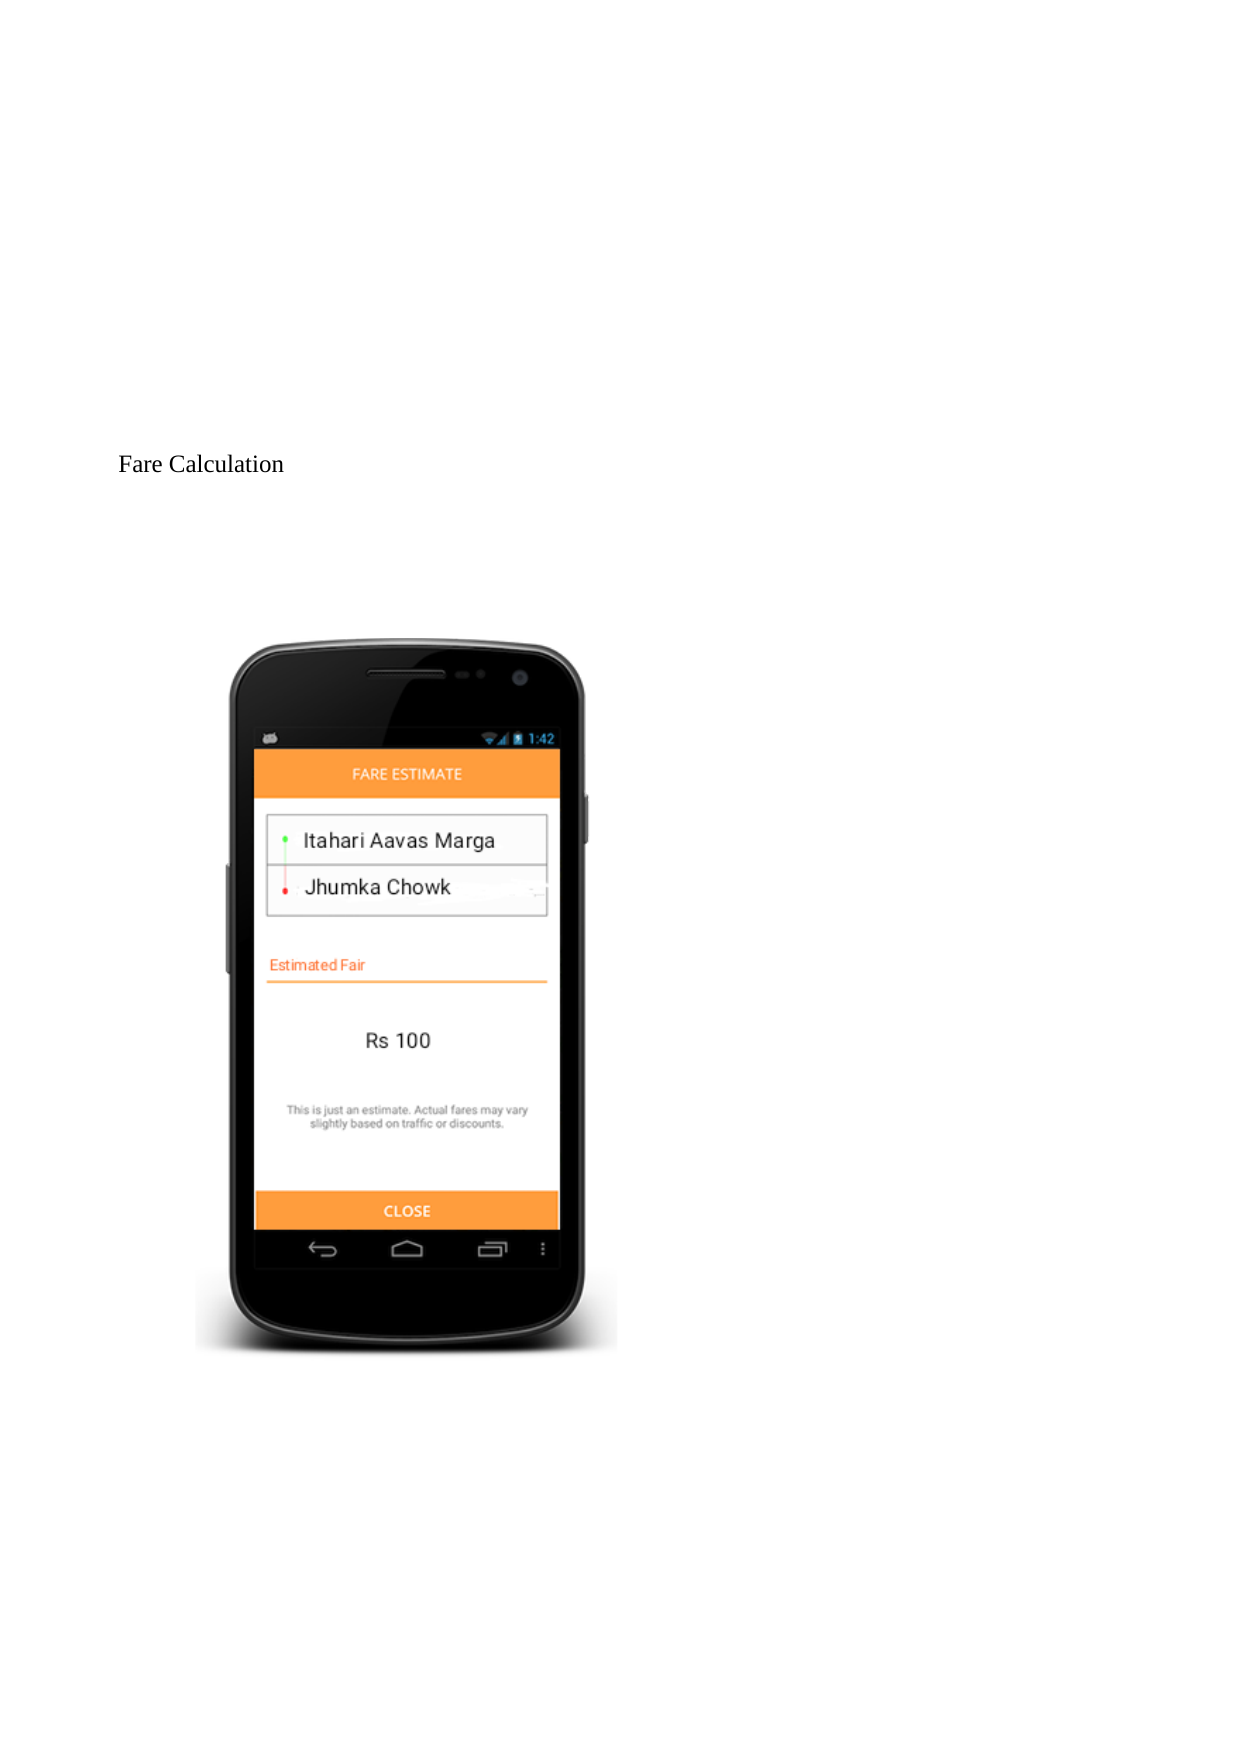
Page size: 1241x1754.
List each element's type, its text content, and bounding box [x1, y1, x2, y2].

text Fare Calculation [118, 449, 1122, 477]
picture [195, 638, 618, 1361]
